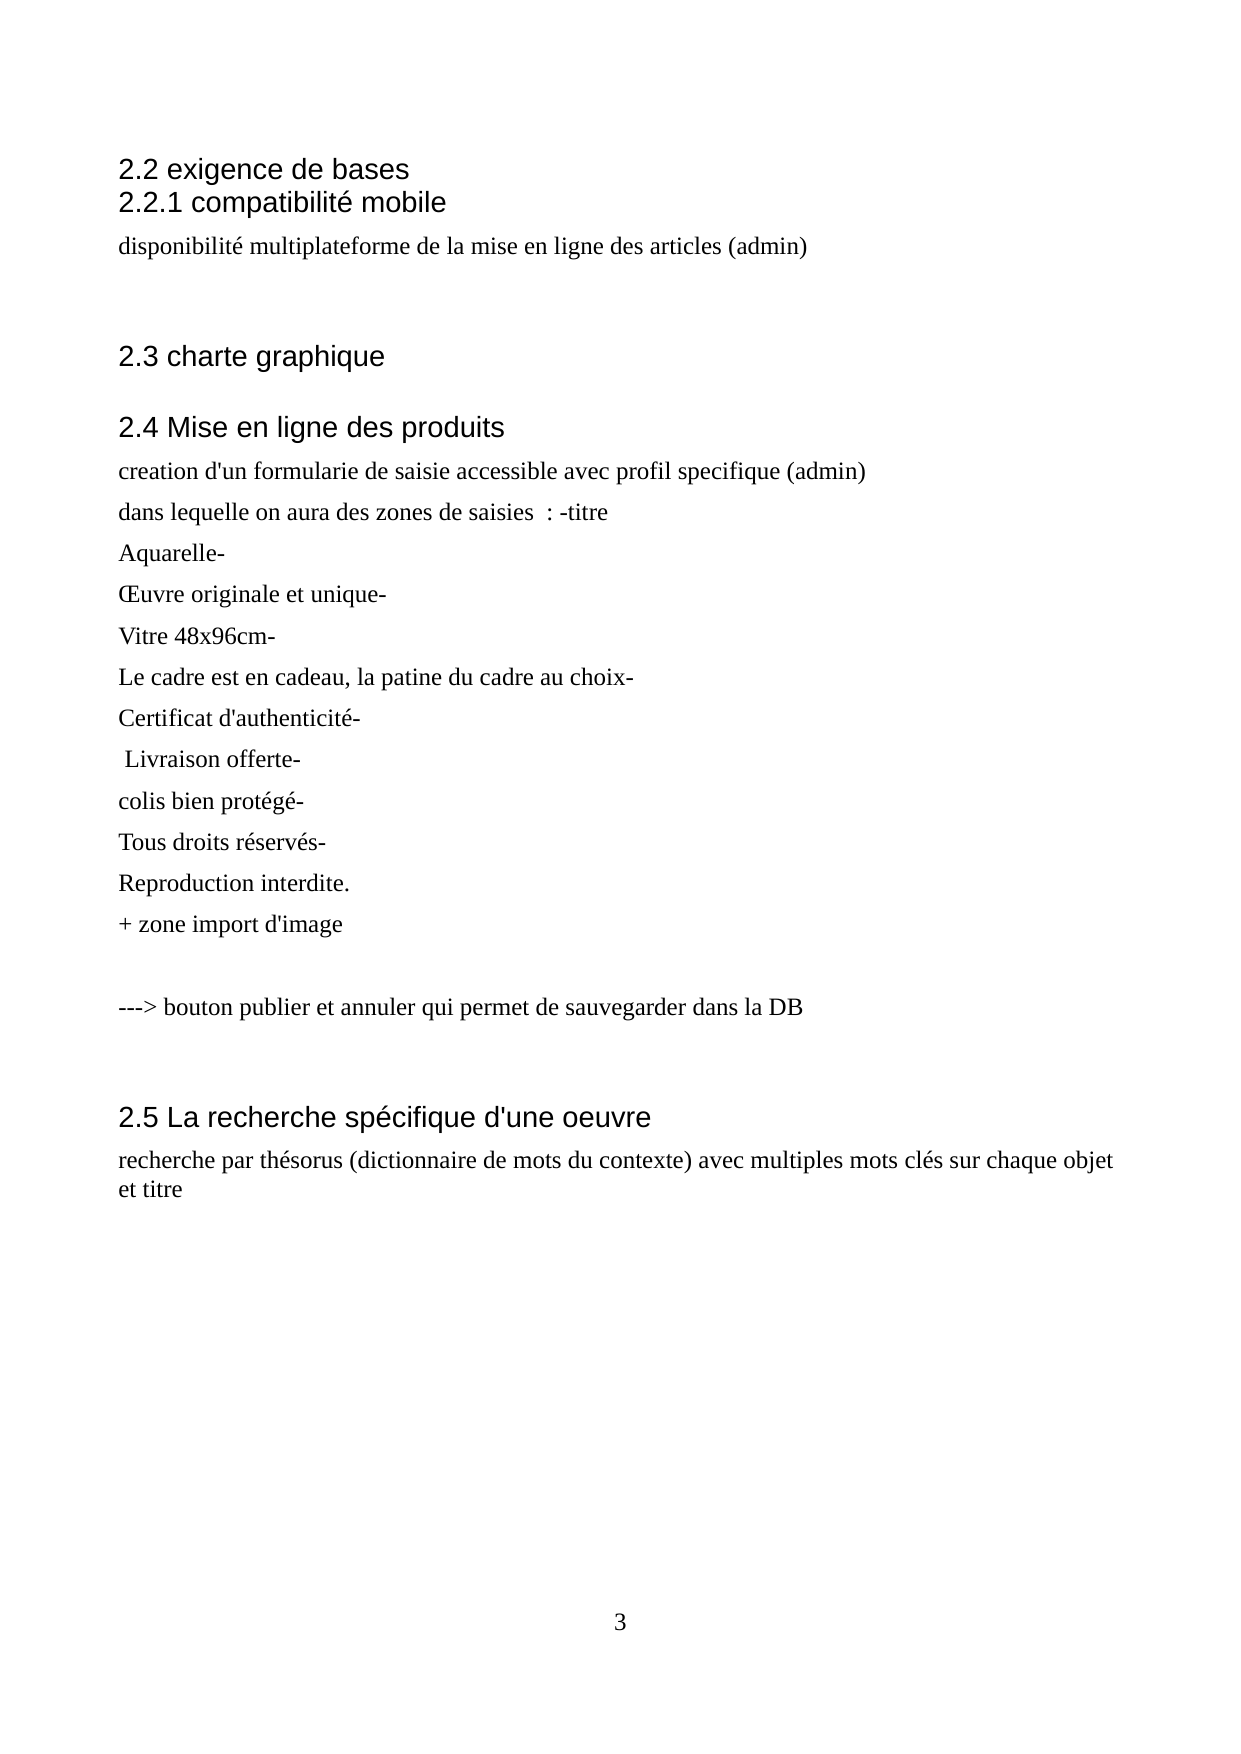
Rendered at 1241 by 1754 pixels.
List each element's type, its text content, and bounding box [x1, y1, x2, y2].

text + zone import d'image [118, 909, 1122, 938]
text Aquarelle- [118, 538, 1122, 567]
text Certificat d'authenticité- [118, 703, 1122, 732]
title 2.4 Mise en ligne des produits [118, 410, 1122, 443]
text disponibilité multiplateforme de la mise en ligne des articles (admin) [118, 231, 1122, 260]
text Reproduction interdite. [118, 868, 1122, 897]
text ---> bouton publier et annuler qui permet de sauvegarder dans la DB [118, 992, 1122, 1021]
text dans lequelle on aura des zones de saisies : -titre [118, 497, 1122, 526]
title 2.3 charte graphique [118, 339, 1122, 372]
text Vitre 48x96cm- [118, 621, 1122, 649]
text Livraison offerte- [118, 744, 1122, 773]
text Tous droits réservés- [118, 827, 1122, 856]
text colis bien protégé- [118, 786, 1122, 814]
text creation d'un formularie de saisie accessible avec profil specifique (admin) [118, 456, 1122, 484]
text Le cadre est en cadeau, la patine du cadre au choix- [118, 662, 1122, 691]
text Œuvre originale et unique- [118, 579, 1122, 608]
subtitle 2.5 La recherche spécifique d'une oeuvre [118, 1099, 1122, 1133]
text recherche par thésorus (dictionnaire de mots du contexte) avec multiples mots clés sur chaque objet et titre [118, 1146, 1122, 1203]
title 2.2 exigence de bases 2.2.1 compatibilité mobile [118, 118, 1122, 219]
